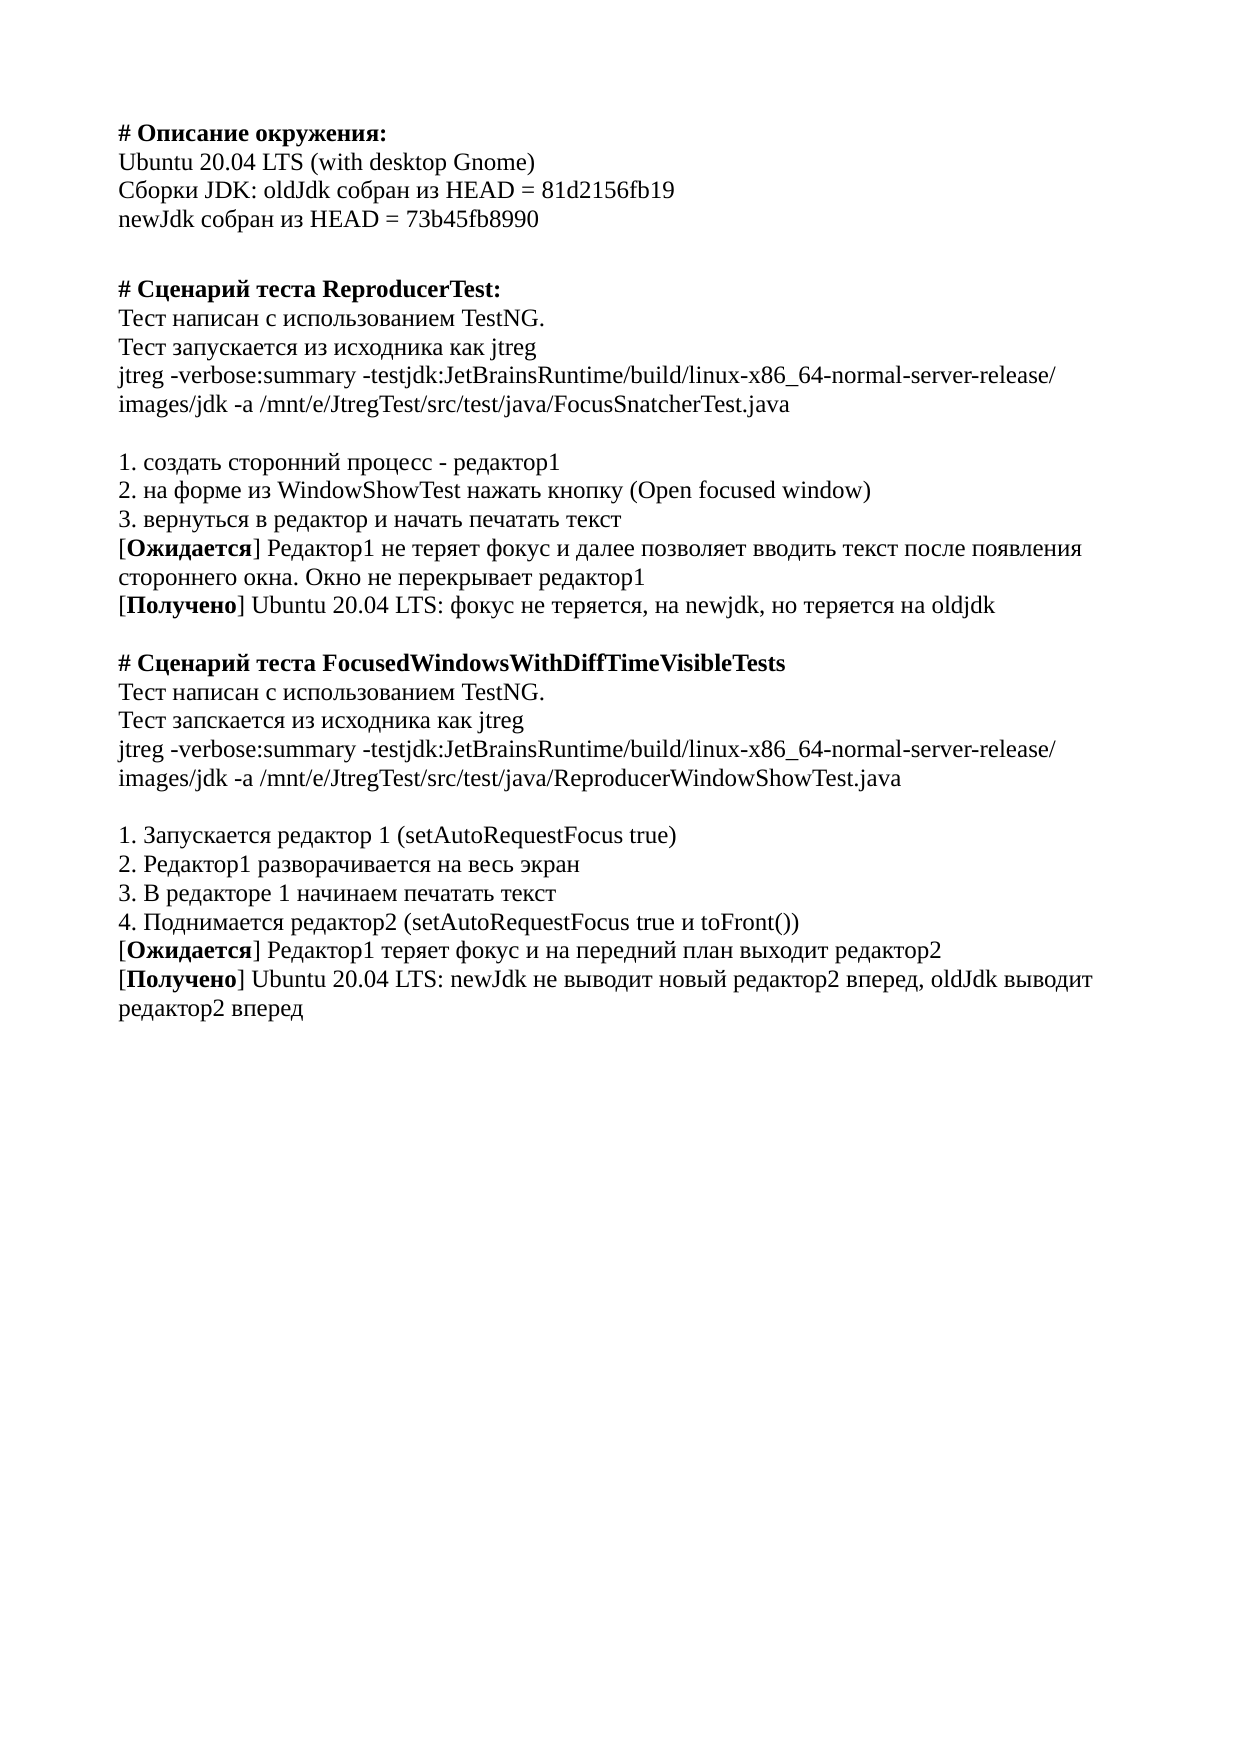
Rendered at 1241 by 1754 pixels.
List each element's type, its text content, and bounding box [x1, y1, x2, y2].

text # Описание окружения: Ubuntu 20.04 LTS (with desktop Gnome) Сборки JDK: oldJdk собран из HEAD = 81d2156fb19 newJdk собран из HEAD = 73b45fb8990 [118, 118, 1122, 262]
text # Сценарий теста ReproducerTest: Тест написан с использованием TestNG. Тест запускается из исходника как jtreg jtreg -verbose:summary -testjdk:JetBrainsRuntime/build/linux-x86_64-normal-server-release/images/jdk -a /mnt/e/JtregTest/src/test/java/FocusSnatcherTest.java 1. создать сторонний процесс - редактор1 2. на форме из WindowShowTest нажать кнопку (Open focused window) 3. вернуться в редактор и начать печатать текст [Ожидается] Редактор1 не теряет фокус и далее позволяет вводить текст после появления стороннего окна. Окно не перекрывает редактор1 [Получено] Ubuntu 20.04 LTS: фокус не теряется, на newjdk, но теряется на oldjdk # Сценарий теста FocusedWindowsWithDiffTimeVisibleTests Тест написан с использованием TestNG. Тест запскается из исходника как jtreg jtreg -verbose:summary -testjdk:JetBrainsRuntime/build/linux-x86_64-normal-server-release/images/jdk -a /mnt/e/JtregTest/src/test/java/ReproducerWindowShowTest.java 1. Запускается редактор 1 (setAutoRequestFocus true) 2. Редактор1 разворачивается на весь экран 3. В редакторе 1 начинаем печатать текст 4. Поднимается редактор2 (setAutoRequestFocus true и toFront()) [Ожидается] Редактор1 теряет фокус и на передний план выходит редактор2 [Получено] Ubuntu 20.04 LTS: newJdk не выводит новый редактор2 вперед, oldJdk выводит редактор2 вперед [118, 274, 1122, 1022]
